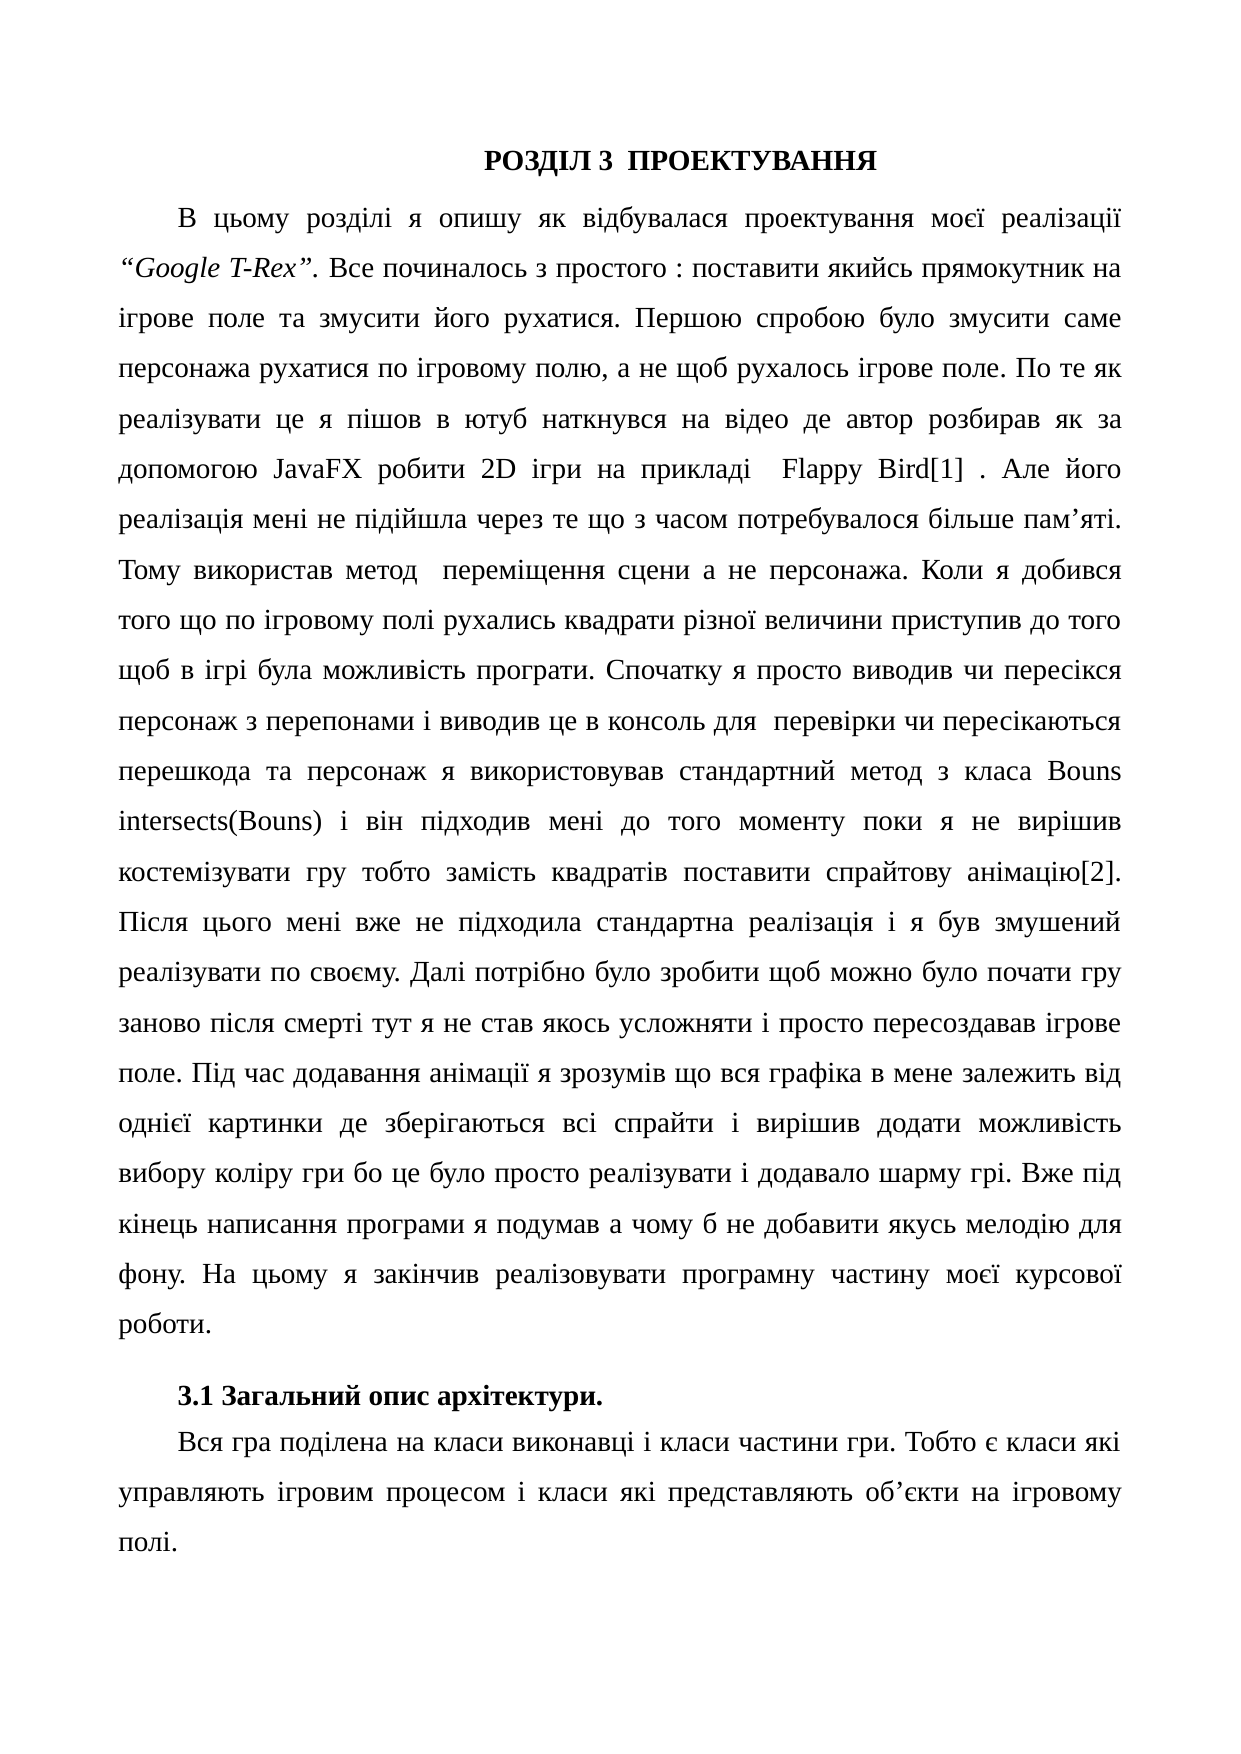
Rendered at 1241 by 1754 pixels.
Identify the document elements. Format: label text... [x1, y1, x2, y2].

text Вся гра поділена на класи виконавці і класи частини гри. Тобто є класи які управляють ігровим процесом і класи які представляють об’єкти на ігровому полі. [118, 1424, 1123, 1558]
text В цьому розділі я опишу як відбувалася проектування моєї реалізації “Google T-Rex”. Все починалось з простого : поставити якийсь прямокутник на ігрове поле та змусити його рухатися. Першою спробою було змусити саме персонажа рухатися по ігровому полю, а не щоб рухалось ігрове поле. По те як реалізувати це я пішов в ютуб наткнувся на відео де автор розбирав як за допомогою JavaFX робити 2D ігри на прикладі Flappy Bird[1] . Але його реалізація мені не підійшла через те що з часом потребувалося більше пам’яті. Тому використав метод переміщення сцени а не персонажа. Коли я добився того що по ігровому полі рухались квадрати різної величини приступив до того щоб в ігрі була можливість програти. Спочатку я просто виводив чи пересікся персонаж з перепонами і виводив це в консоль для перевірки чи пересікаються перешкода та персонаж я використовував стандартний метод з класа Bouns intersects(Bouns) і він підходив мені до того моменту поки я не вирішив костемізувати гру тобто замість квадратів поставити спрайтову анімацію[2]. Після цього мені вже не підходила стандартна реалізація і я був змушений реалізувати по своєму. Далі потрібно було зробити щоб можно було почати гру заново після смерті тут я не став якось усложняти і просто пересоздавав ігрове поле. Під час додавання анімації я зрозумів що вся графіка в мене залежить від однієї картинки де зберігаються всі спрайти і вирішив додати можливість вибору коліру гри бо це було просто реалізувати і додавало шарму грі. Вже під кінець написання програми я подумав а чому б не добавити якусь мелодію для фону. На цьому я закінчив реалізовувати програмну частину моєї курсової роботи. [118, 200, 1123, 1340]
subtitle 3.1 Загальний опис архітектури. [118, 1378, 1123, 1411]
subtitle РОЗДІЛ 3 ПРОЕКТУВАННЯ [163, 143, 1123, 177]
